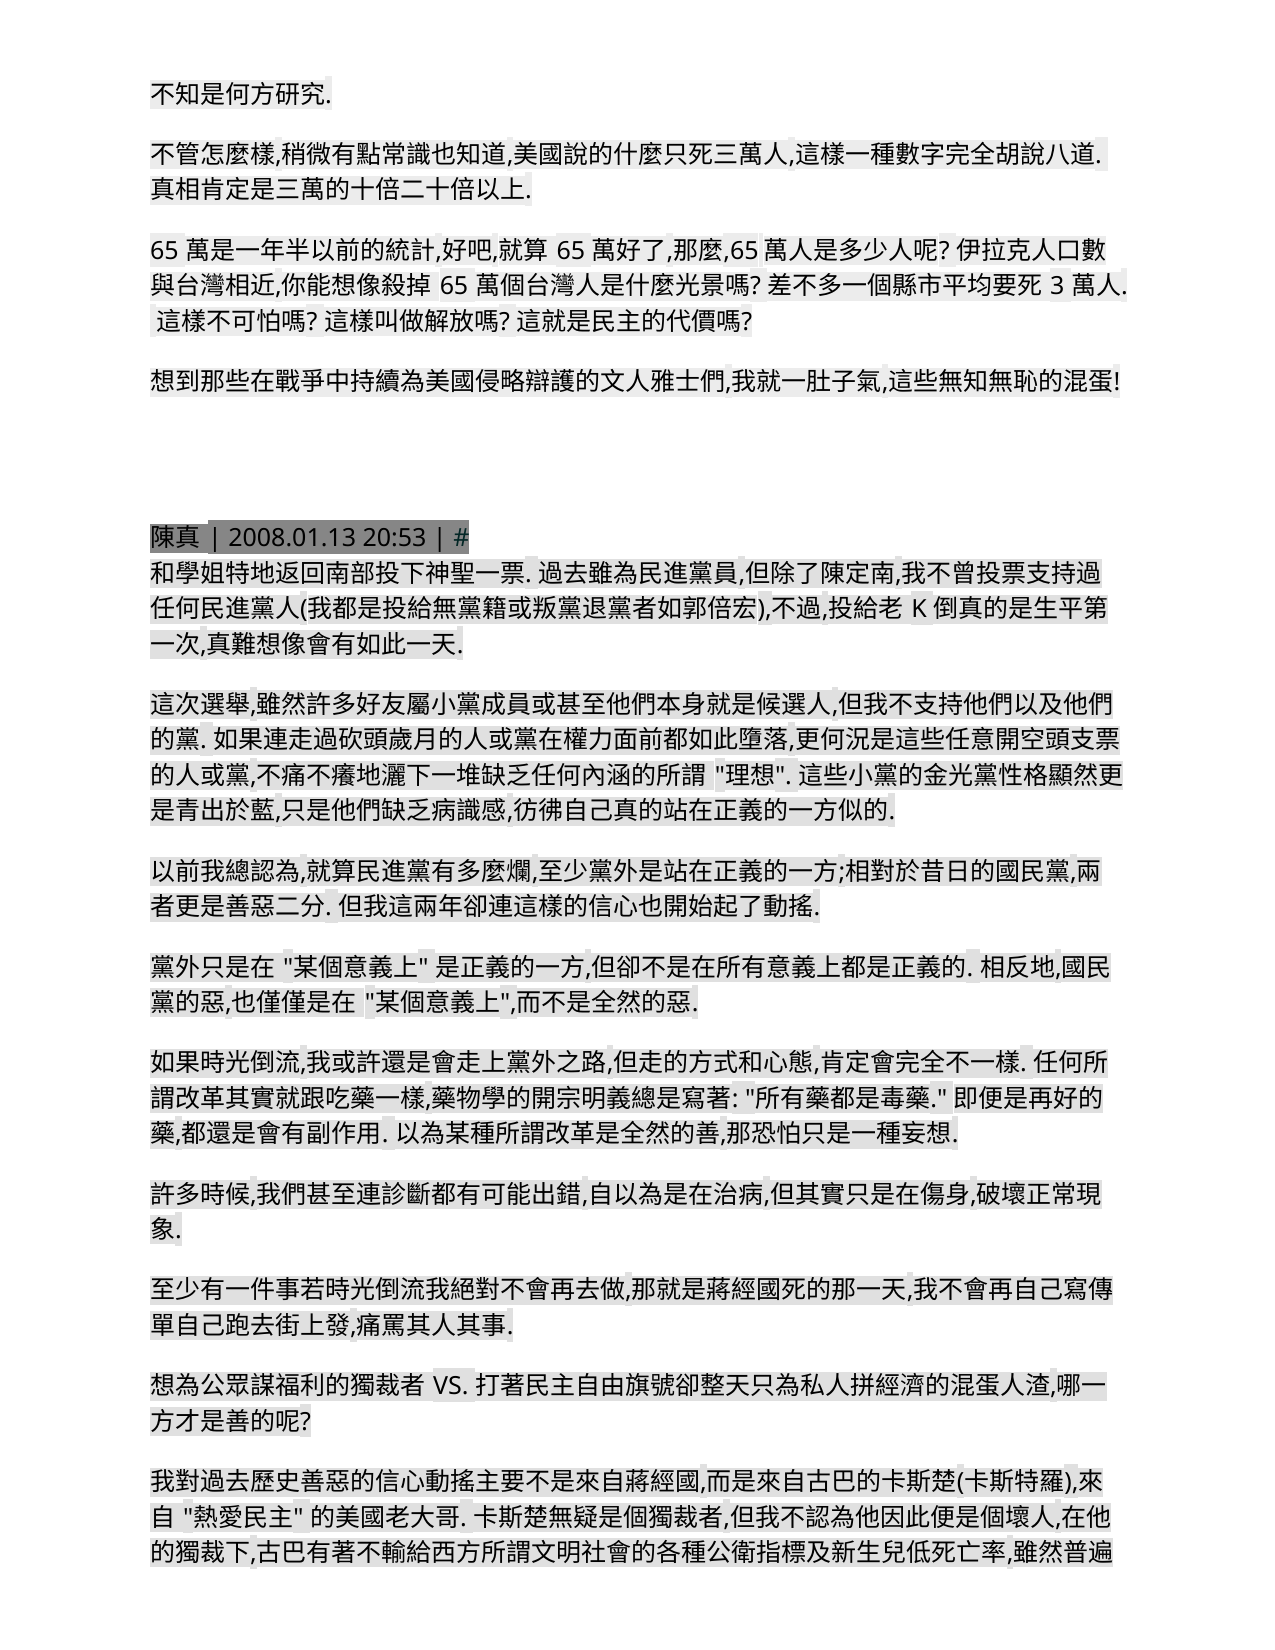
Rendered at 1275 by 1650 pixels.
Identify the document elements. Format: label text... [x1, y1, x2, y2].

text 想為公眾謀福利的獨裁者 VS. 打著民主自由旗號卻整天只為私人拼經濟的混蛋人渣,哪一方才是善的呢? [150, 1367, 1125, 1437]
text 不知是何方研究. [150, 75, 1125, 110]
text 不管怎麼樣,稍微有點常識也知道,美國說的什麼只死三萬人,這樣一種數字完全胡說八道. 真相肯定是三萬的十倍二十倍以上. [150, 135, 1125, 206]
text 我對過去歷史善惡的信心動搖主要不是來自蔣經國,而是來自古巴的卡斯楚(卡斯特羅),來自 "熱愛民主" 的美國老大哥. 卡斯楚無疑是個獨裁者,但我不認為他因此便是個壞人,在他的獨裁下,古巴有著不輸給西方所謂文明社會的各種公衛指標及新生兒低死亡率,雖然普遍 [150, 1462, 1125, 1569]
text 至少有一件事若時光倒流我絕對不會再去做,那就是蔣經國死的那一天,我不會再自己寫傳單自己跑去街上發,痛罵其人其事. [150, 1271, 1125, 1342]
text 想到那些在戰爭中持續為美國侵略辯護的文人雅士們,我就一肚子氣,這些無知無恥的混蛋! [150, 362, 1125, 398]
text 許多時候,我們甚至連診斷都有可能出錯,自以為是在治病,但其實只是在傷身,破壞正常現象. [150, 1175, 1125, 1246]
text 如果時光倒流,我或許還是會走上黨外之路,但走的方式和心態,肯定會完全不一樣. 任何所謂改革其實就跟吃藥一樣,藥物學的開宗明義總是寫著: "所有藥都是毒藥." 即便是再好的藥,都還是會有副作用. 以為某種所謂改革是全然的善,那恐怕只是一種妄想. [150, 1044, 1125, 1150]
text 陳真 | 2008.01.13 20:53 | # [150, 519, 1125, 554]
text 黨外只是在 "某個意義上" 是正義的一方,但卻不是在所有意義上都是正義的. 相反地,國民黨的惡,也僅僅是在 "某個意義上",而不是全然的惡. [150, 948, 1125, 1019]
text 和學姐特地返回南部投下神聖一票. 過去雖為民進黨員,但除了陳定南,我不曾投票支持過任何民進黨人(我都是投給無黨籍或叛黨退黨者如郭倍宏),不過,投給老 K 倒真的是生平第一次,真難想像會有如此一天. [150, 554, 1125, 660]
text 65 萬是一年半以前的統計,好吧,就算 65 萬好了,那麼,65萬人是多少人呢? 伊拉克人口數與台灣相近,你能想像殺掉 65 萬個台灣人是什麼光景嗎? 差不多一個縣市平均要死 3 萬人. 這樣不可怕嗎? 這樣叫做解放嗎? 這就是民主的代價嗎? [150, 231, 1125, 337]
text 這次選舉,雖然許多好友屬小黨成員或甚至他們本身就是候選人,但我不支持他們以及他們的黨. 如果連走過砍頭歲月的人或黨在權力面前都如此墮落,更何況是這些任意開空頭支票的人或黨,不痛不癢地灑下一堆缺乏任何內涵的所謂 "理想". 這些小黨的金光黨性格顯然更是青出於藍,只是他們缺乏病識感,彷彿自己真的站在正義的一方似的. [150, 685, 1125, 827]
text 以前我總認為,就算民進黨有多麼爛,至少黨外是站在正義的一方;相對於昔日的國民黨,兩者更是善惡二分. 但我這兩年卻連這樣的信心也開始起了動搖. [150, 852, 1125, 923]
